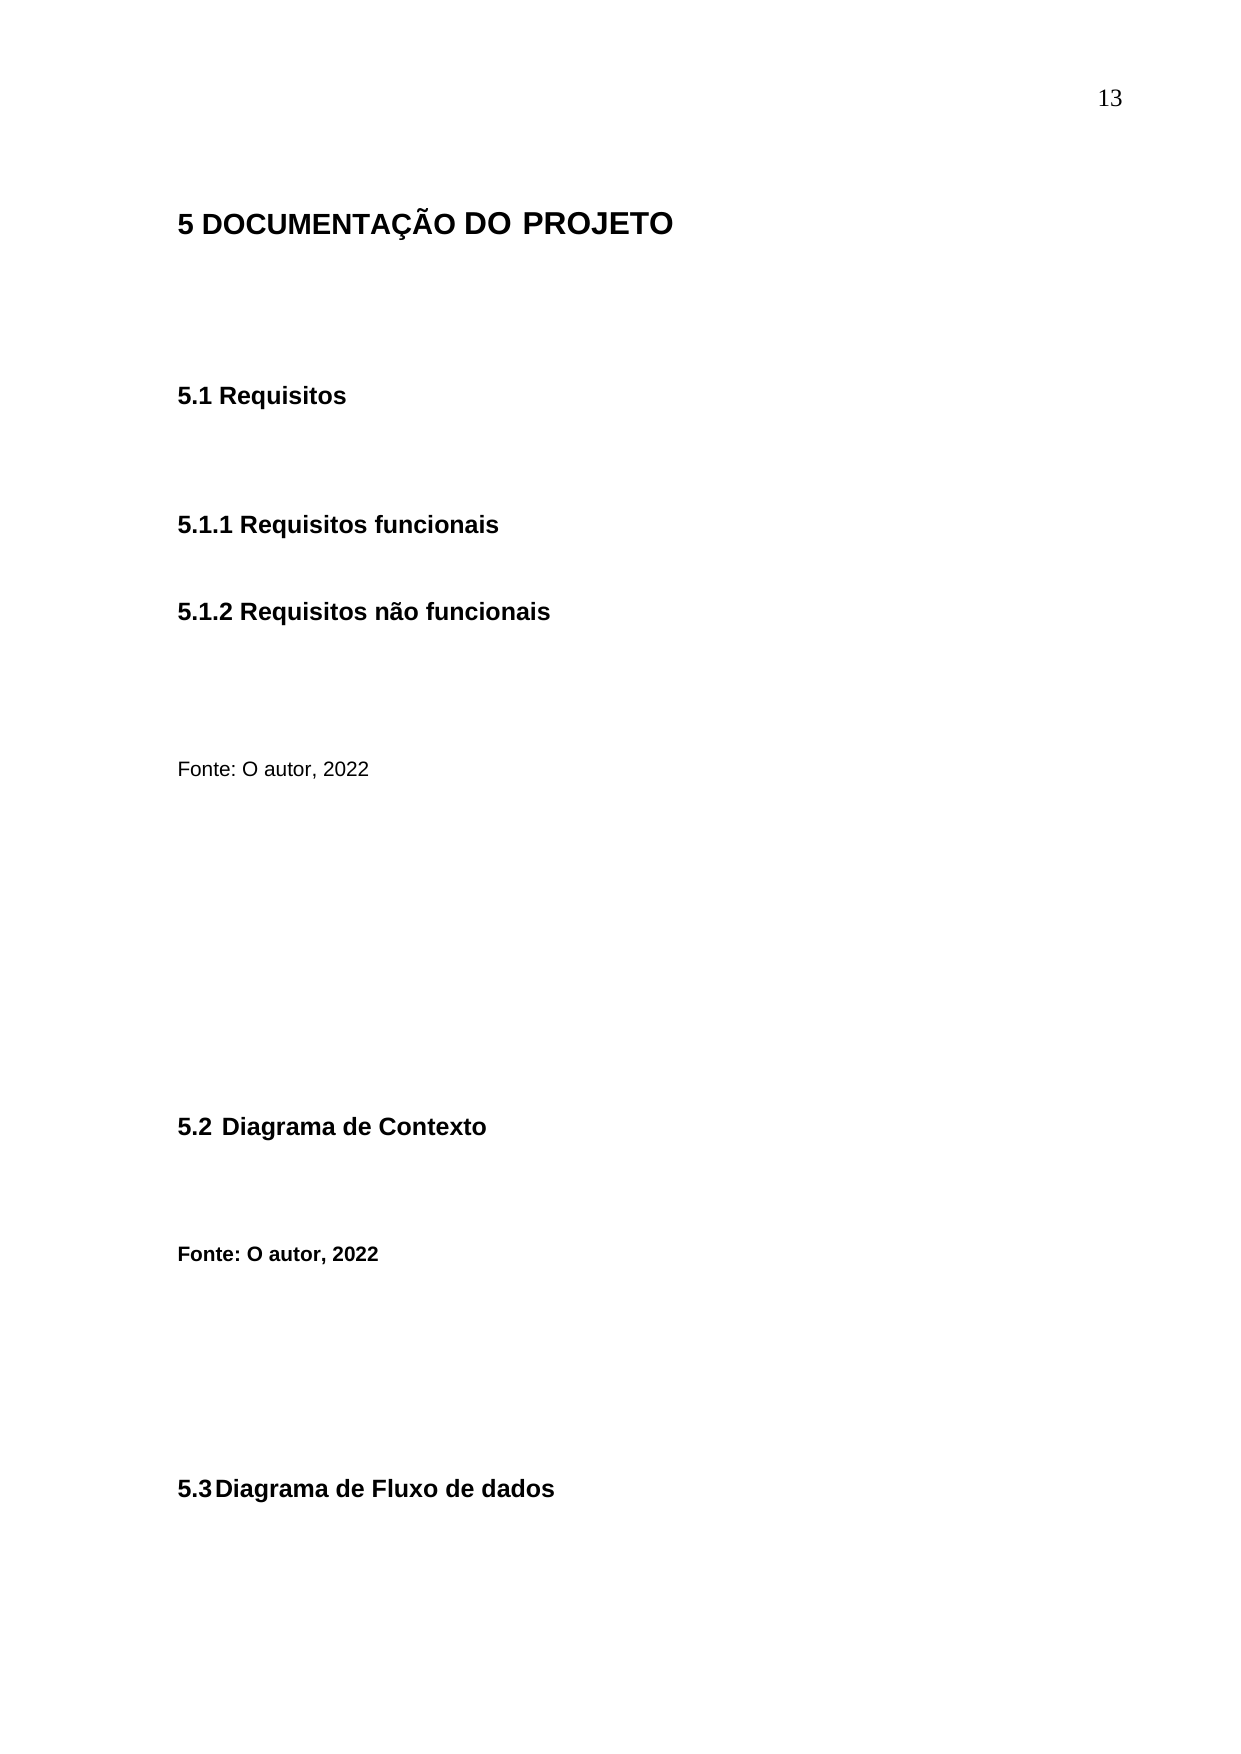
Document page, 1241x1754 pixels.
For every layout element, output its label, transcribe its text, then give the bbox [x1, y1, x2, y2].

subtitle Diagrama de Fluxo de dados [177, 1474, 1122, 1503]
subtitle 5 DOCUMENTAÇÃO do projeto [177, 198, 1122, 243]
text Fonte: O autor, 2022 [177, 757, 1122, 781]
subtitle 5.1 Requisitos [177, 381, 1122, 410]
text Fonte: O autor, 2022 [177, 1241, 1122, 1265]
subtitle Diagrama de Contexto [177, 1112, 1122, 1141]
subtitle 5.1.2 Requisitos não funcionais [177, 597, 1122, 625]
subtitle 5.1.1 Requisitos funcionais [177, 510, 1122, 539]
